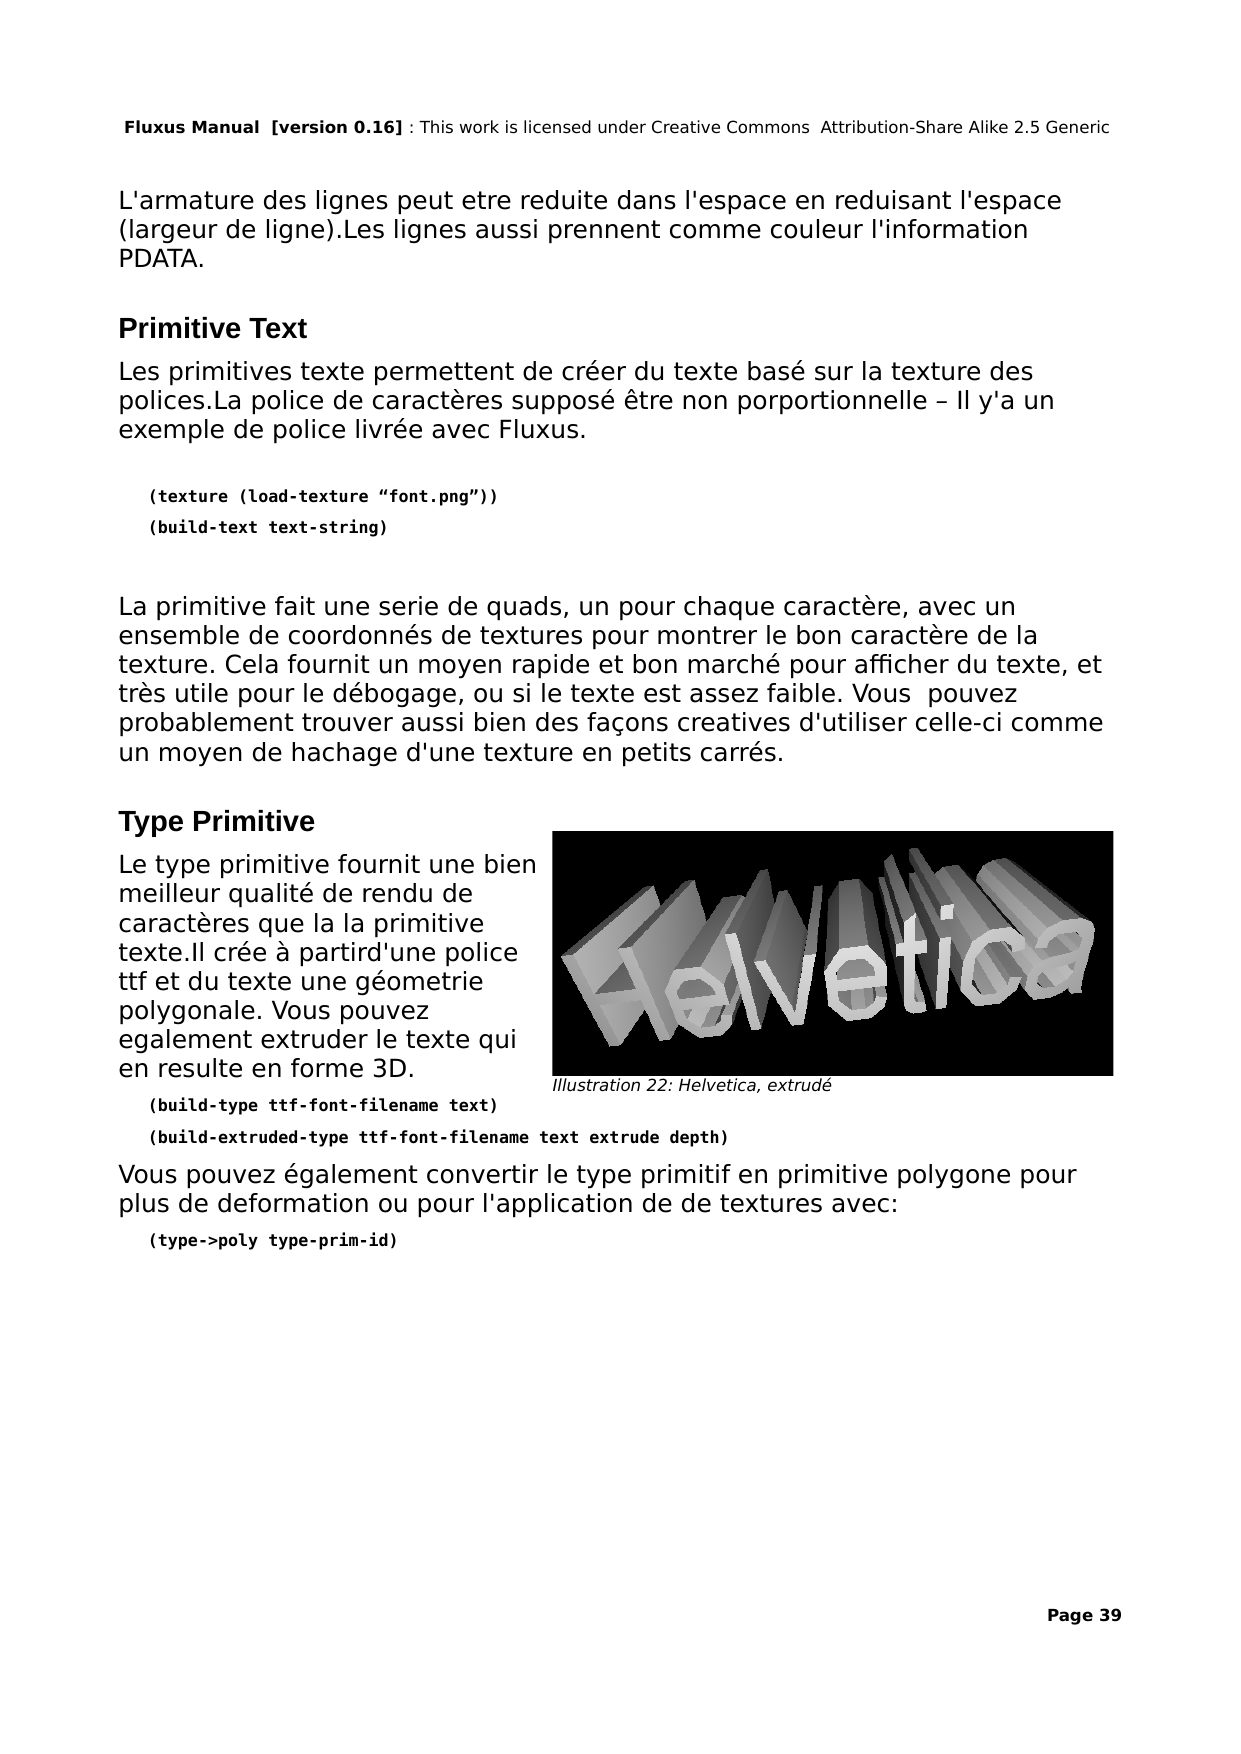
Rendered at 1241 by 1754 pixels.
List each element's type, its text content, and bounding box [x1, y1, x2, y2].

text (type->poly type-prim-id) [148, 1231, 1122, 1250]
text Le type primitive fournit une bien meilleur qualité de rendu de caractères que la la primitive texte.Il crée à partird'une police ttf et du texte une géometrie polygonale. Vous pouvez egalement extruder le texte qui en resulte en forme 3D. [118, 851, 552, 1084]
text Les primitives texte permettent de créer du texte basé sur la texture des polices.La police de caractères supposé être non porportionnelle – Il y'a un exemple de police livrée avec Fluxus. [118, 357, 1122, 445]
text (build-type ttf-font-filename text) [148, 1096, 1122, 1116]
text Illustration 22: Helvetica, extrudé [552, 1076, 1113, 1095]
subtitle Type Primitive [118, 804, 1122, 838]
text (texture (load-texture “font.png”)) [148, 487, 1122, 506]
text La primitive fait une serie de quads, un pour chaque caractère, avec un ensemble de coordonnés de textures pour montrer le bon caractère de la texture. Cela fournit un moyen rapide et bon marché pour afficher du texte, et très utile pour le débogage, ou si le texte est assez faible. Vous pouvez probablement trouver aussi bien des façons creatives d'utiliser celle-ci comme un moyen de hachage d'une texture en petits carrés. [118, 592, 1122, 767]
text L'armature des lignes peut etre reduite dans l'espace en reduisant l'espace (largeur de ligne).Les lignes aussi prennent comme couleur l'information PDATA. [118, 186, 1122, 274]
subtitle Primitive Text [118, 311, 1122, 345]
picture [552, 831, 1114, 1076]
text Vous pouvez également convertir le type primitif en primitive polygone pour plus de deformation ou pour l'application de de textures avec: [118, 1160, 1122, 1218]
text (build-text text-string) [148, 518, 1122, 538]
text (build-extruded-type ttf-font-filename text extrude depth) [148, 1128, 1122, 1148]
